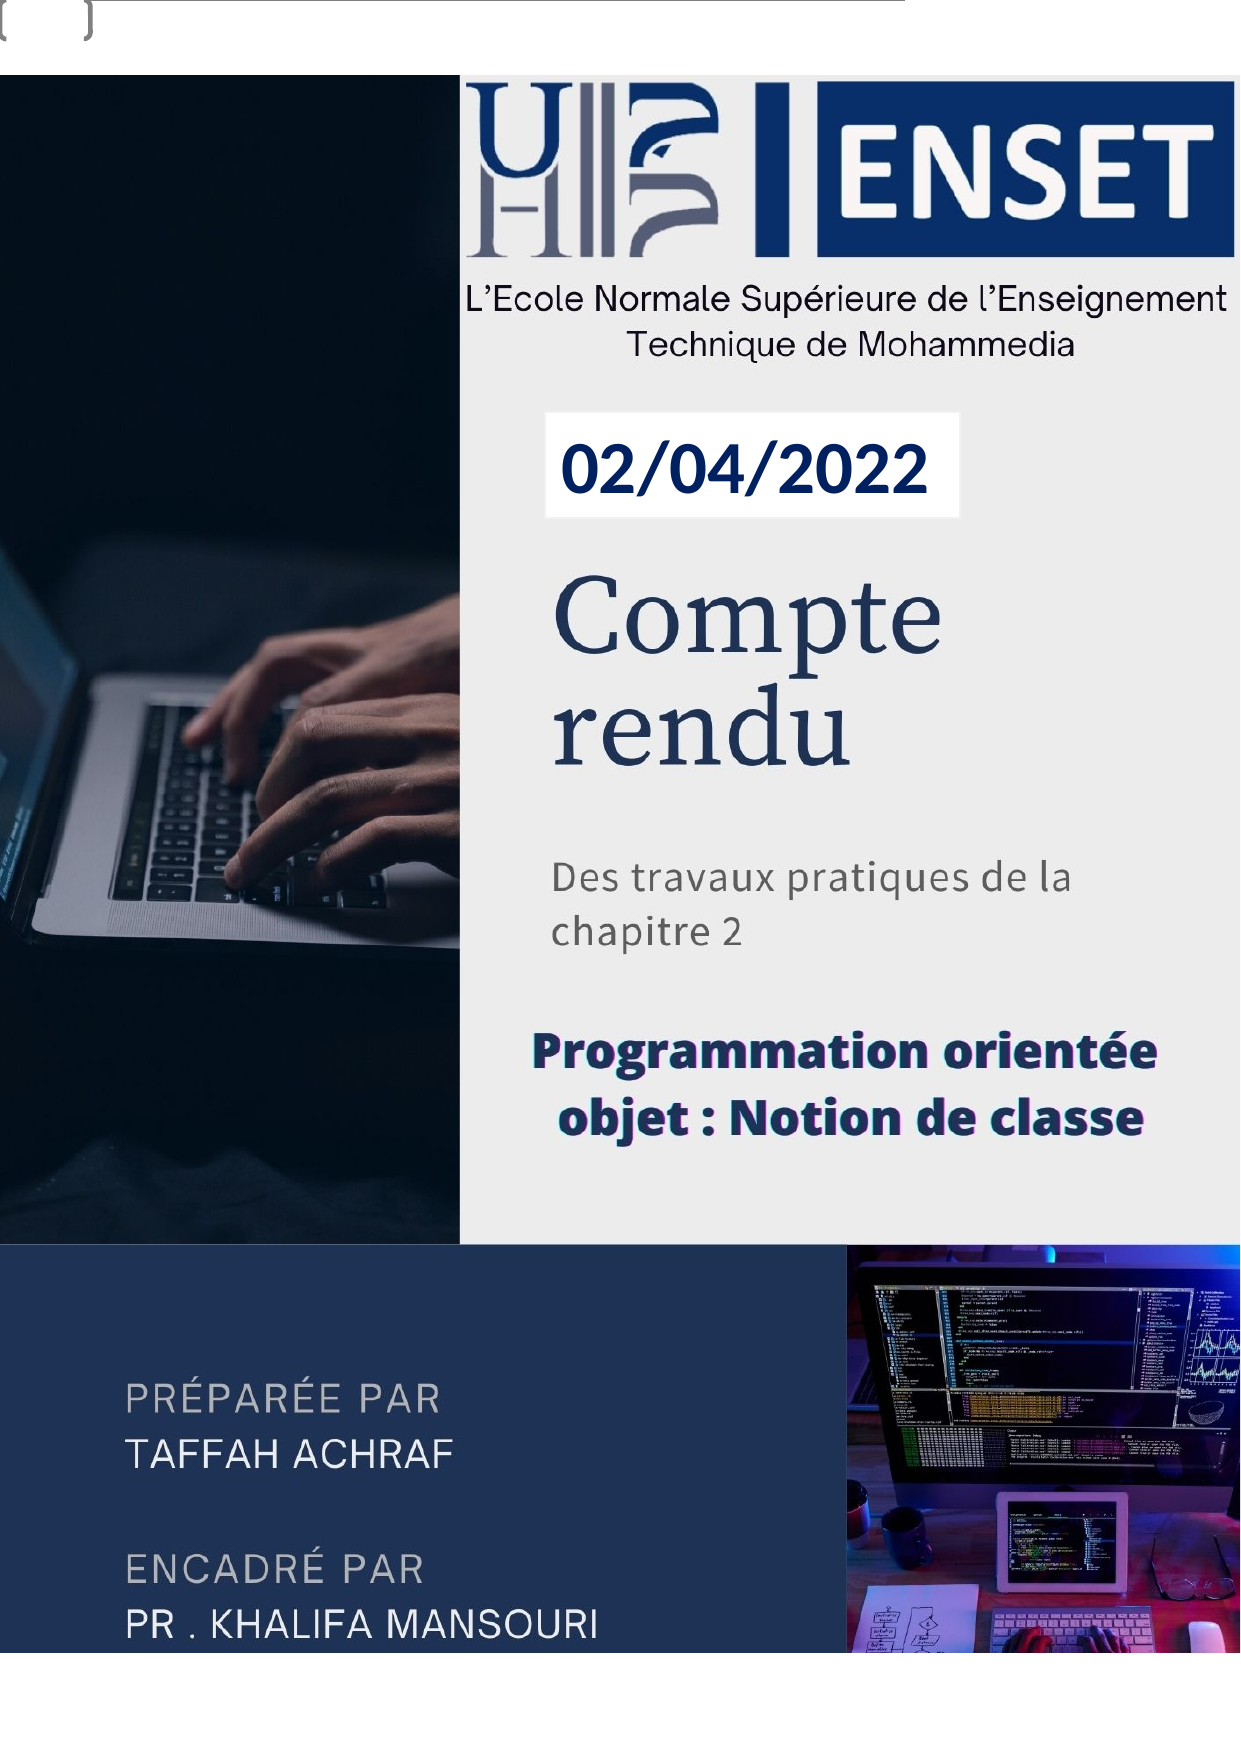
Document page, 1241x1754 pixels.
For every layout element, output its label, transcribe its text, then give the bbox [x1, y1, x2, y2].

text 02/04/2022 [561, 421, 944, 509]
